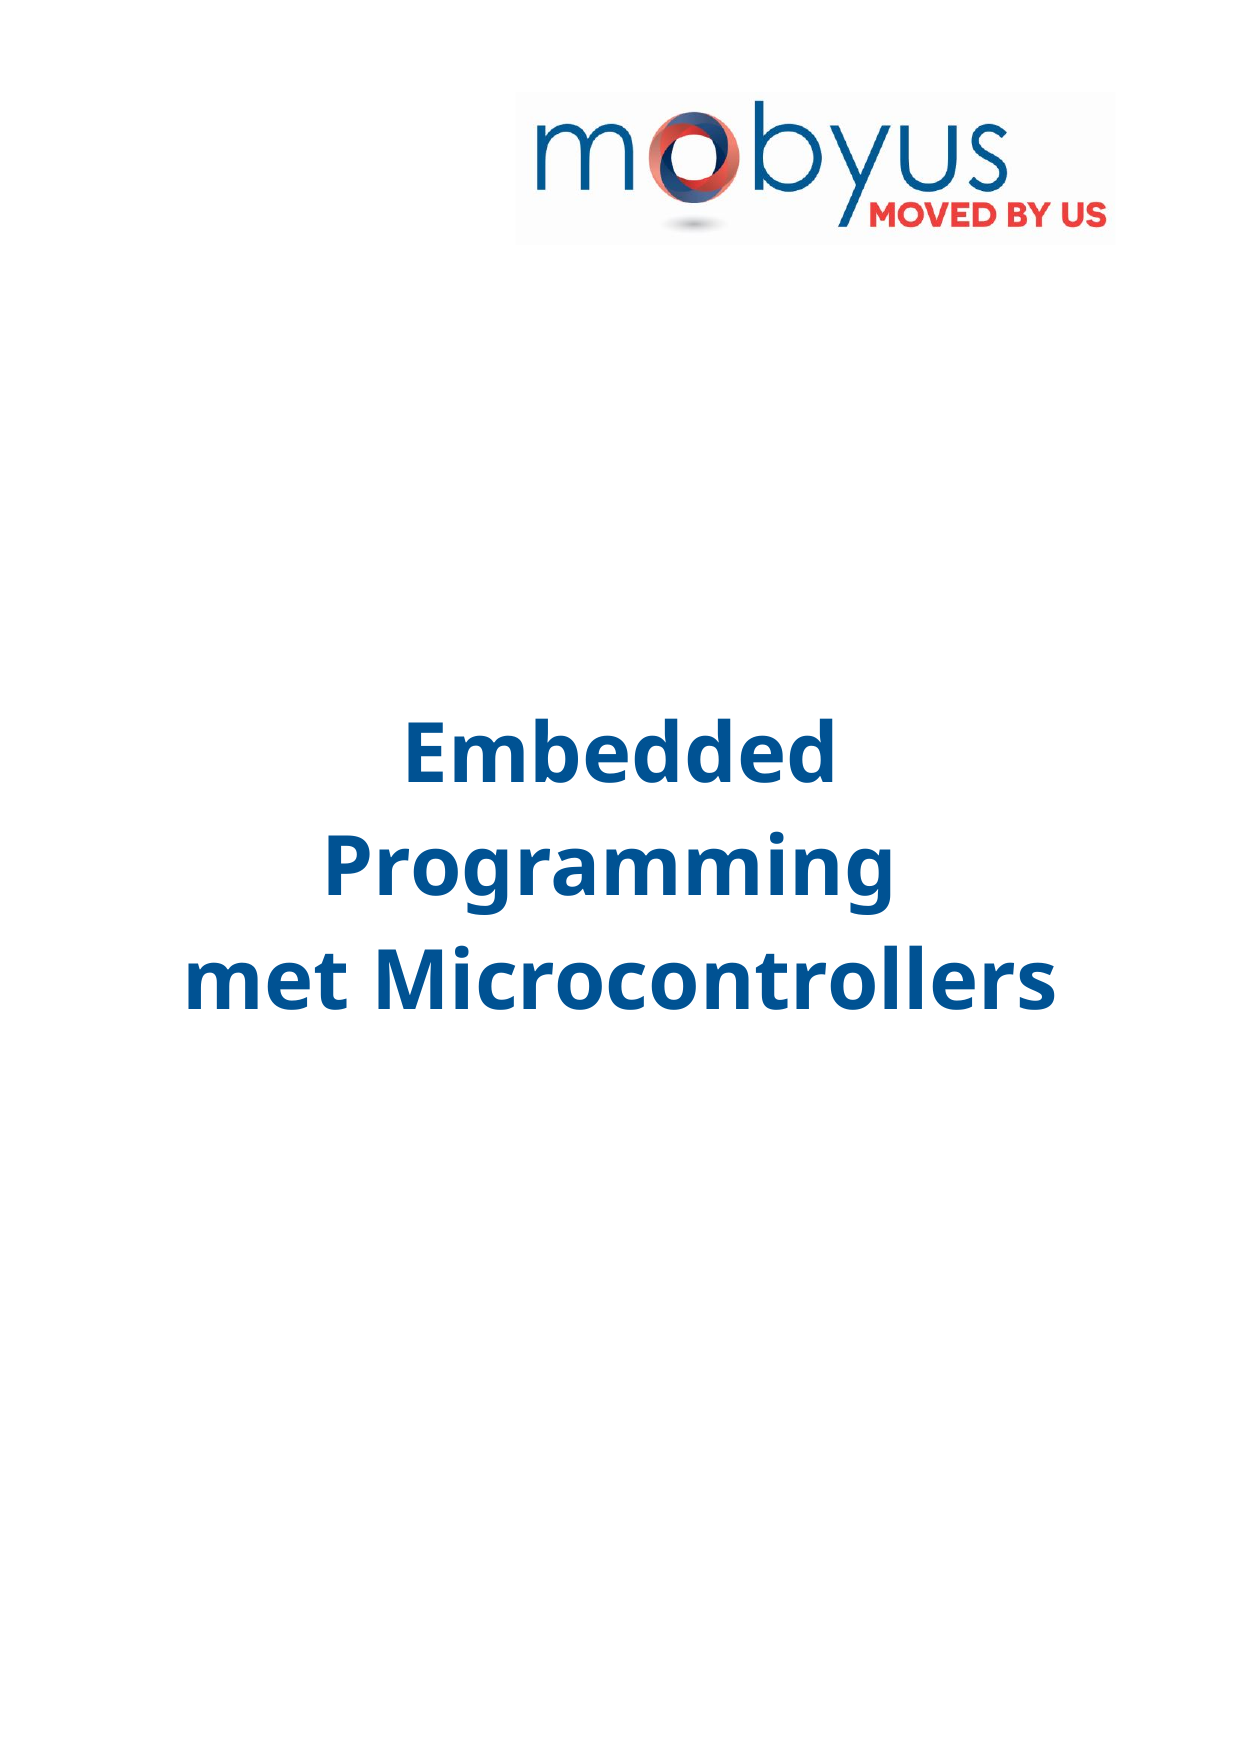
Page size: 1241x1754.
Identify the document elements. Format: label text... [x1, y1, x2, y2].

picture [515, 92, 1116, 245]
text met Microcontrollers [118, 920, 1122, 1034]
text Embedded Programming [118, 693, 1122, 920]
